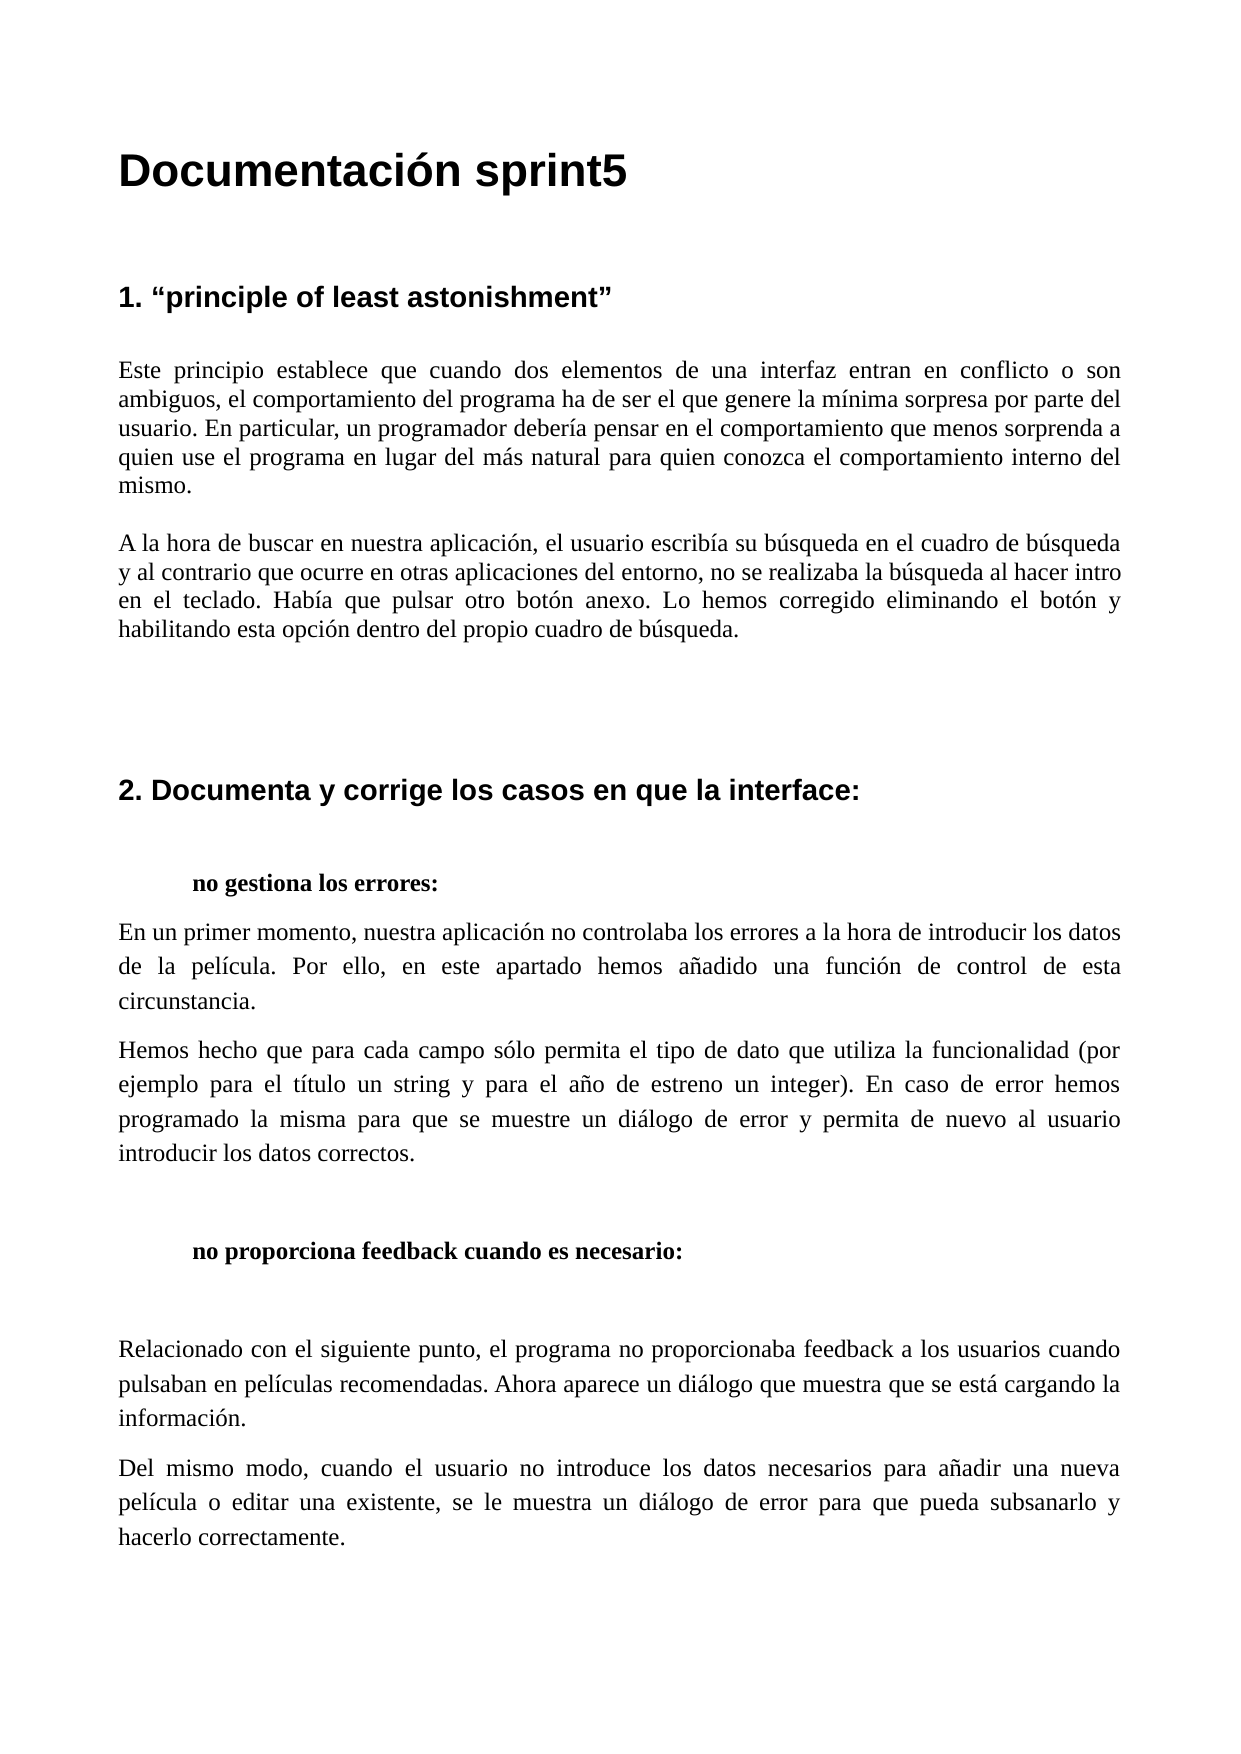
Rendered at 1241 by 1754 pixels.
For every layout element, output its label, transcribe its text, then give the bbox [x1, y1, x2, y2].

subtitle 2. Documenta y corrige los casos en que la interface: [118, 772, 1122, 806]
text En un primer momento, nuestra aplicación no controlaba los errores a la hora de introducir los datos de la película. Por ello, en este apartado hemos añadido una función de control de esta circunstancia. [118, 917, 1122, 1014]
text Hemos hecho que para cada campo sólo permita el tipo de dato que utiliza la funcionalidad (por ejemplo para el título un string y para el año de estreno un integer). En caso de error hemos programado la misma para que se muestre un diálogo de error y permita de nuevo al usuario introducir los datos correctos. [118, 1035, 1122, 1167]
text no gestiona los errores: [118, 868, 1122, 897]
text Del mismo modo, cuando el usuario no introduce los datos necesarios para añadir una nueva película o editar una existente, se le muestra un diálogo de error para que pueda subsanarlo y hacerlo correctamente. [118, 1453, 1122, 1550]
title Documentación sprint5 [118, 143, 1122, 196]
text no proporciona feedback cuando es necesario: [118, 1236, 1122, 1265]
text Relacionado con el siguiente punto, el programa no proporcionaba feedback a los usuarios cuando pulsaban en películas recomendadas. Ahora aparece un diálogo que muestra que se está cargando la información. [118, 1334, 1122, 1432]
text A la hora de buscar en nuestra aplicación, el usuario escribía su búsqueda en el cuadro de búsqueda y al contrario que ocurre en otras aplicaciones del entorno, no se realizaba la búsqueda al hacer intro en el teclado. Había que pulsar otro botón anexo. Lo hemos corregido eliminando el botón y habilitando esta opción dentro del propio cuadro de búsqueda. [118, 528, 1122, 643]
text Este principio establece que cuando dos elementos de una interfaz entran en conflicto o son ambiguos, el comportamiento del programa ha de ser el que genere la mínima sorpresa por parte del usuario. En particular, un programador debería pensar en el comportamiento que menos sorprenda a quien use el programa en lugar del más natural para quien conozca el comportamiento interno del mismo. [118, 355, 1122, 499]
subtitle 1. “principle of least astonishment” [118, 280, 1122, 314]
